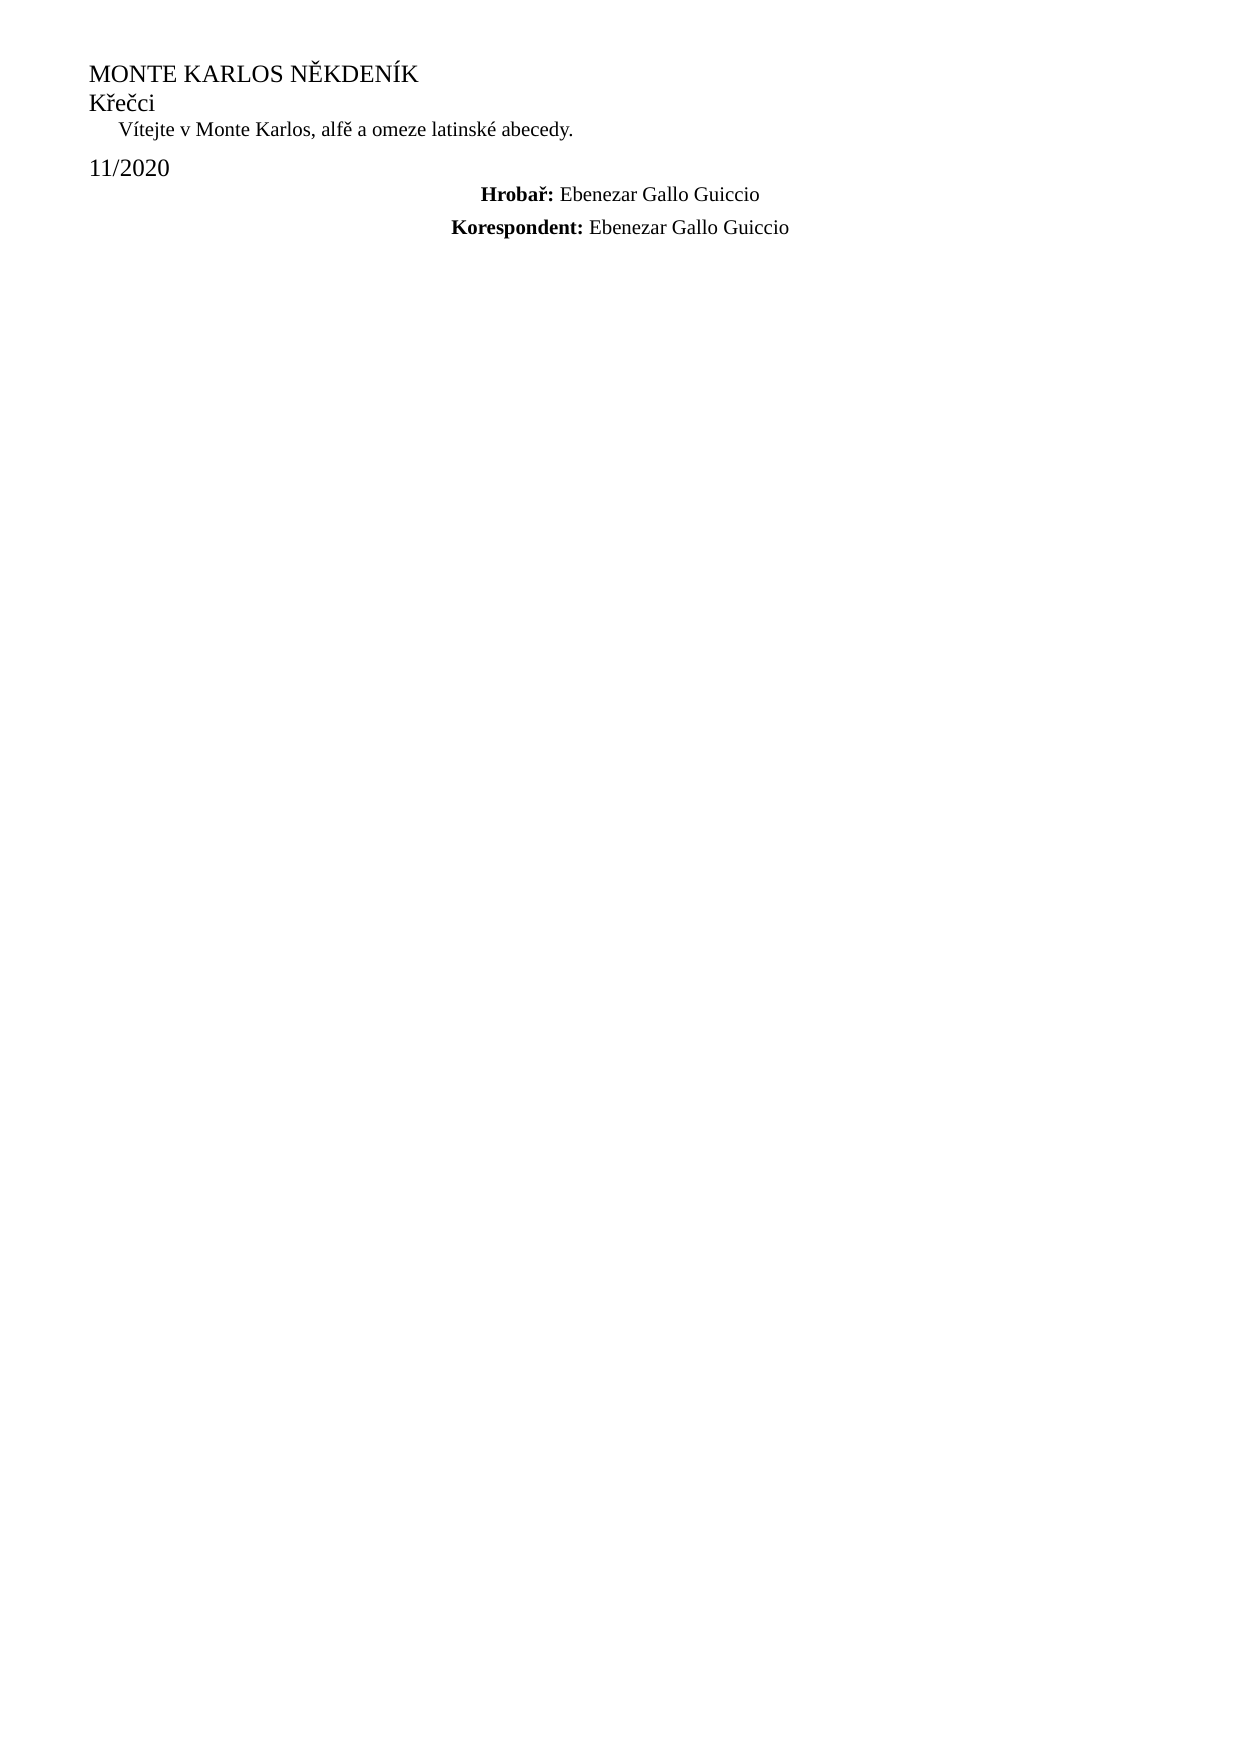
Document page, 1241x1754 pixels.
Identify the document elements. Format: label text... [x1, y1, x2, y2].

text MONTE KARLOS NĚKDENÍK [88, 59, 1152, 88]
text Vítejte v Monte Karlos, alfě a omeze latinské abecedy. [88, 117, 1152, 141]
text Hrobař: Ebenezar Gallo Guiccio [88, 182, 1152, 206]
text Korespondent: Ebenezar Gallo Guiccio [88, 215, 1152, 239]
text Křečci [88, 88, 1152, 117]
text 11/2020 [88, 153, 1152, 182]
